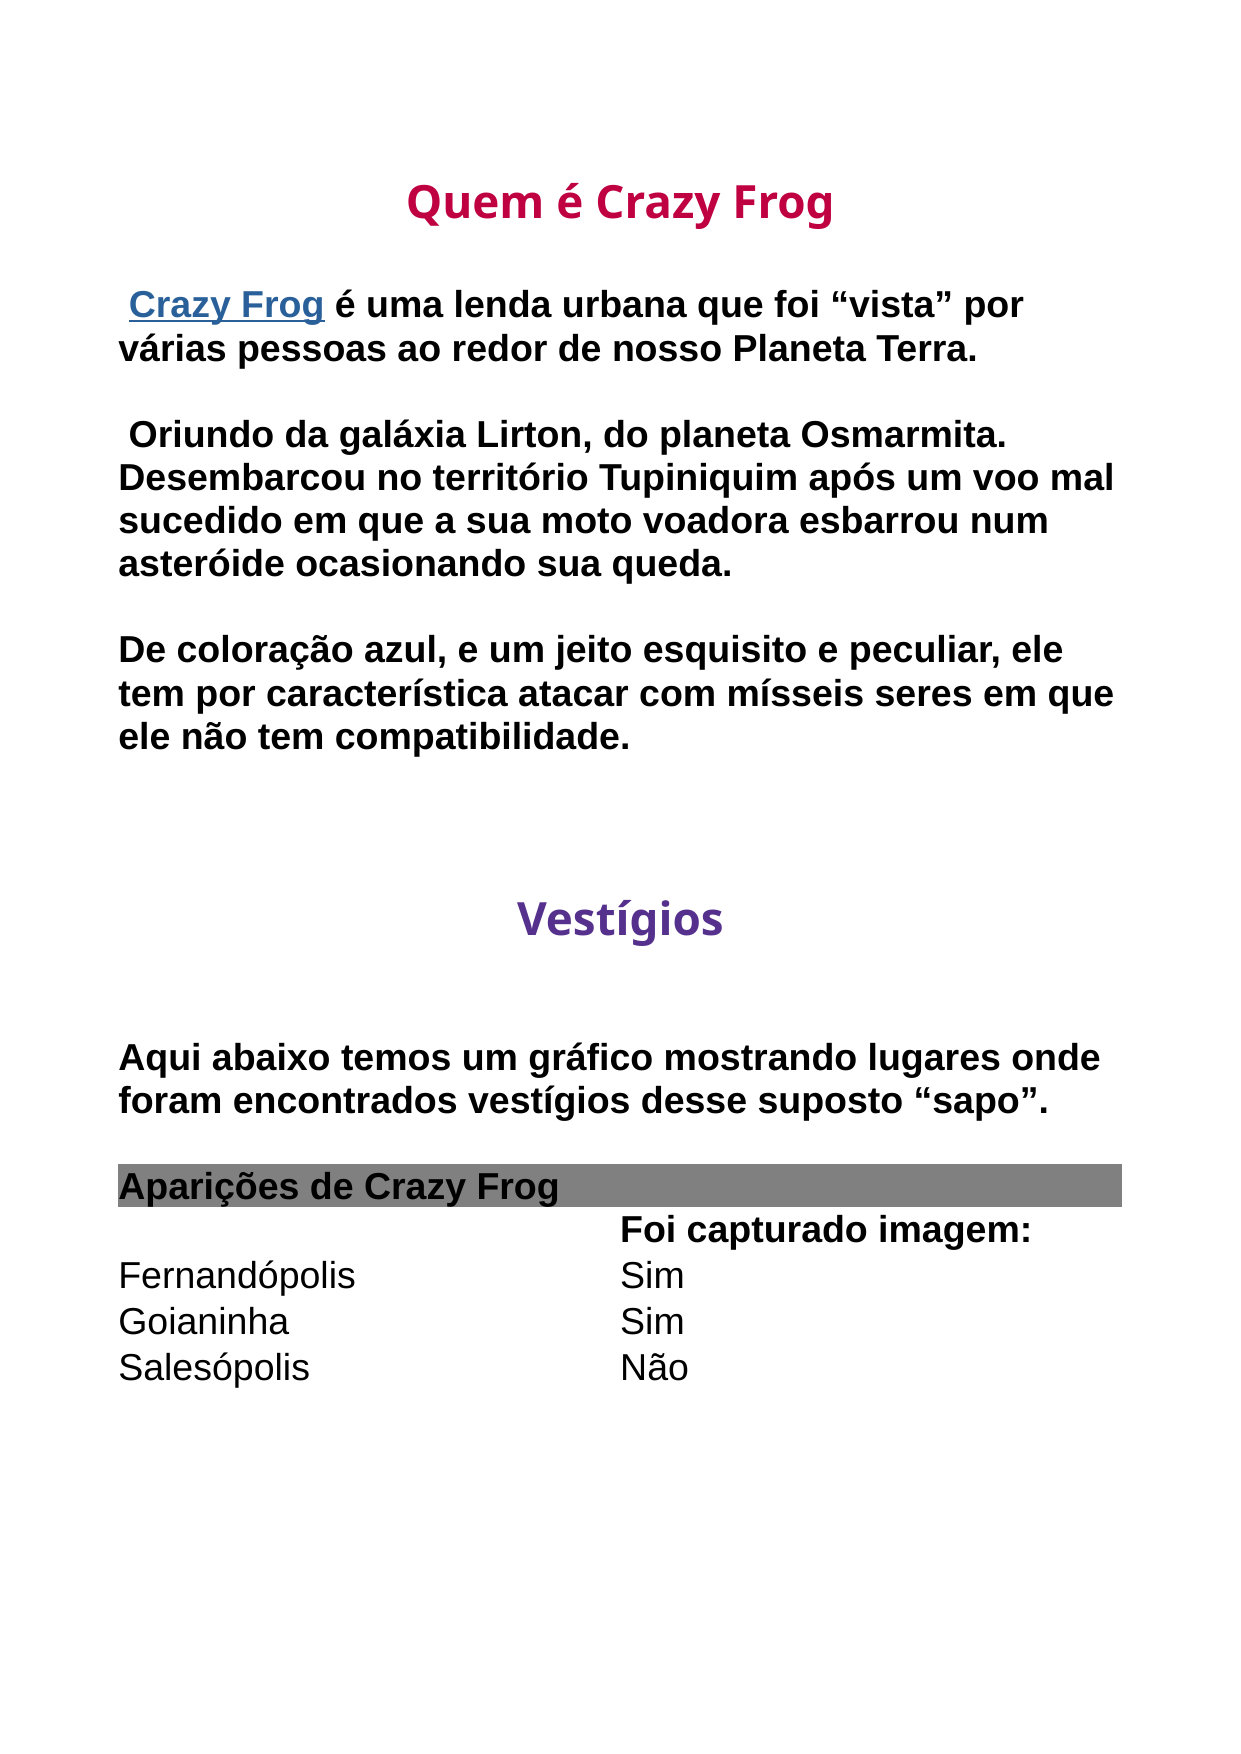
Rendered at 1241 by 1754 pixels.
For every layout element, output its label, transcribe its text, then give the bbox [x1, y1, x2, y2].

text De coloração azul, e um jeito esquisito e peculiar, ele tem por característica atacar com mísseis seres em que ele não tem compatibilidade. [118, 628, 1122, 757]
table_cell Foi capturado imagem: [620, 1208, 1122, 1253]
text Aqui abaixo temos um gráfico mostrando lugares onde foram encontrados vestígios desse suposto “sapo”. [118, 1035, 1122, 1121]
table_header Aparições de Crazy Frog [118, 1164, 1122, 1207]
text Quem é Crazy Frog [118, 169, 1122, 232]
text Vestígios [118, 886, 1122, 949]
text Oriundo da galáxia Lirton, do planeta Osmarmita. Desembarcou no território Tupiniquim após um voo mal sucedido em que a sua moto voadora esbarrou num asteróide ocasionando sua queda. [118, 412, 1122, 584]
table_cell Não [620, 1345, 1122, 1391]
table_cell Salesópolis [118, 1345, 620, 1391]
table_cell Fernandópolis [118, 1254, 620, 1299]
table_cell Sim [620, 1254, 1122, 1299]
text Crazy Frog é uma lenda urbana que foi “vista” por várias pessoas ao redor de nosso Planeta Terra. [118, 283, 1122, 369]
table_cell Sim [620, 1299, 1122, 1345]
table_cell [118, 1208, 620, 1253]
table_cell Goianinha [118, 1299, 620, 1345]
